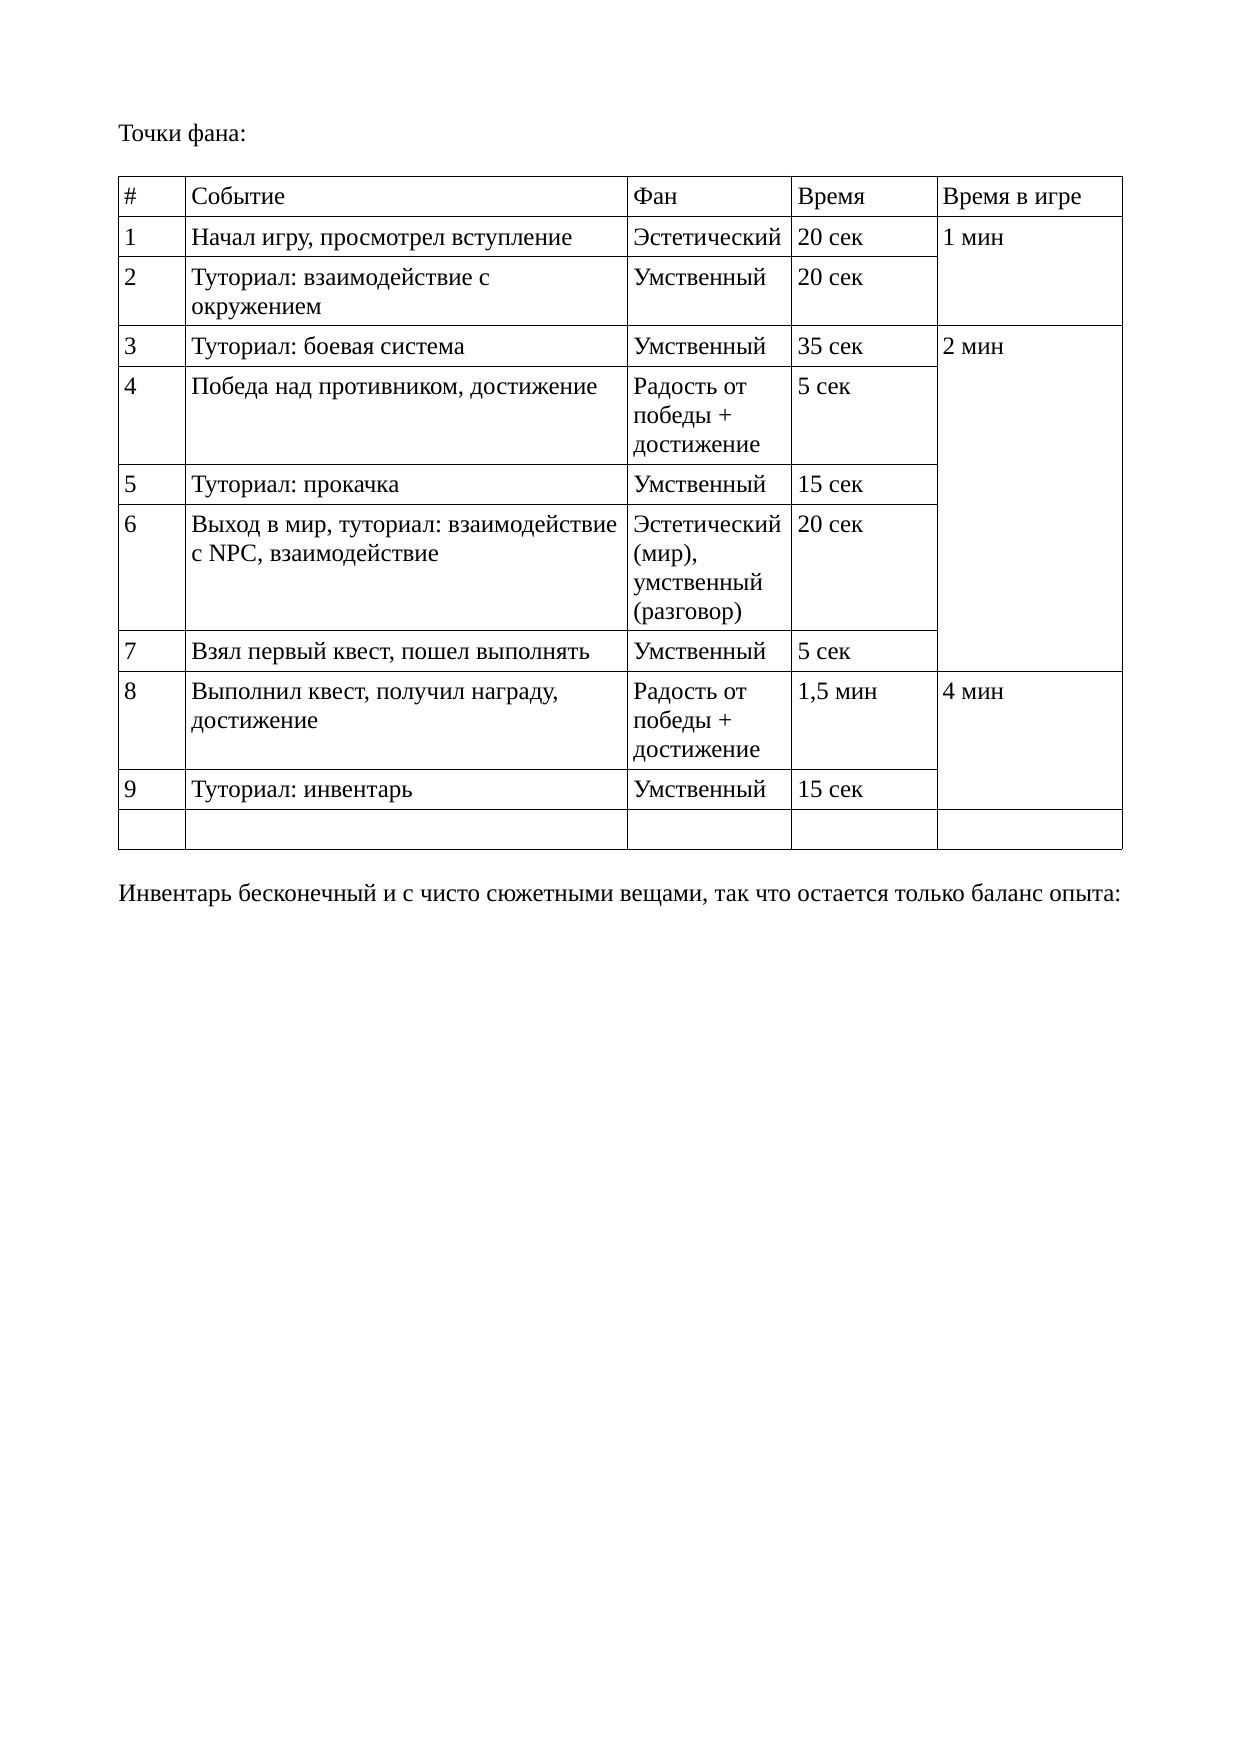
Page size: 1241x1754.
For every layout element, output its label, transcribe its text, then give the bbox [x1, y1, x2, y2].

table_cell Умственный [628, 257, 791, 325]
text Инвентарь бесконечный и с чисто сюжетными вещами, так что остается только баланс опыта: [118, 878, 1122, 935]
table_header Время [792, 177, 937, 216]
table_cell 6 [119, 505, 185, 630]
table_cell 5 сек [792, 631, 937, 671]
table_cell 4 [119, 367, 185, 463]
table_cell [628, 810, 791, 849]
table_cell [792, 810, 937, 849]
table_header Событие [186, 177, 627, 216]
table_cell Победа над противником, достижение [186, 367, 627, 463]
table_header Фан [628, 177, 791, 216]
table_cell Выход в мир, туториал: взаимодействие с NPC, взаимодействие [186, 505, 627, 630]
table_cell Радость от победы + достижение [628, 672, 791, 768]
table_cell Начал игру, просмотрел вступление [186, 217, 627, 256]
table_cell Эстетический [628, 217, 791, 256]
table_cell 15 сек [792, 465, 937, 504]
table_cell Выполнил квест, получил награду, достижение [186, 672, 627, 768]
text Точки фана: [118, 118, 1122, 147]
table_cell 9 [119, 770, 185, 809]
table_cell [186, 810, 627, 849]
table_cell Умственный [628, 631, 791, 671]
table_cell Туториал: боевая система [186, 326, 627, 366]
table_cell 1 мин [938, 217, 1122, 325]
table_cell 4 мин [938, 672, 1122, 809]
table_cell 1 [119, 217, 185, 256]
table_cell [938, 810, 1122, 849]
table_cell 35 сек [792, 326, 937, 366]
table_cell Умственный [628, 770, 791, 809]
table_cell Радость от победы + достижение [628, 367, 791, 463]
table_cell Туториал: прокачка [186, 465, 627, 504]
table_cell 8 [119, 672, 185, 768]
table_cell Умственный [628, 326, 791, 366]
table_cell 20 сек [792, 505, 937, 630]
table_header Время в игре [938, 177, 1122, 216]
table_cell 20 сек [792, 217, 937, 256]
table_cell Туториал: взаимодействие с окружением [186, 257, 627, 325]
table_cell 1,5 мин [792, 672, 937, 768]
table_cell 2 мин [938, 326, 1122, 671]
table_cell Туториал: инвентарь [186, 770, 627, 809]
table_cell 15 сек [792, 770, 937, 809]
table_header # [119, 177, 185, 216]
table_cell 5 сек [792, 367, 937, 463]
table_cell 3 [119, 326, 185, 366]
table_cell Взял первый квест, пошел выполнять [186, 631, 627, 671]
table_cell [119, 810, 185, 849]
table_cell 2 [119, 257, 185, 325]
table_cell Умственный [628, 465, 791, 504]
table_cell 5 [119, 465, 185, 504]
table_cell 20 сек [792, 257, 937, 325]
table_cell Эстетический (мир), умственный (разговор) [628, 505, 791, 630]
table_cell 7 [119, 631, 185, 671]
